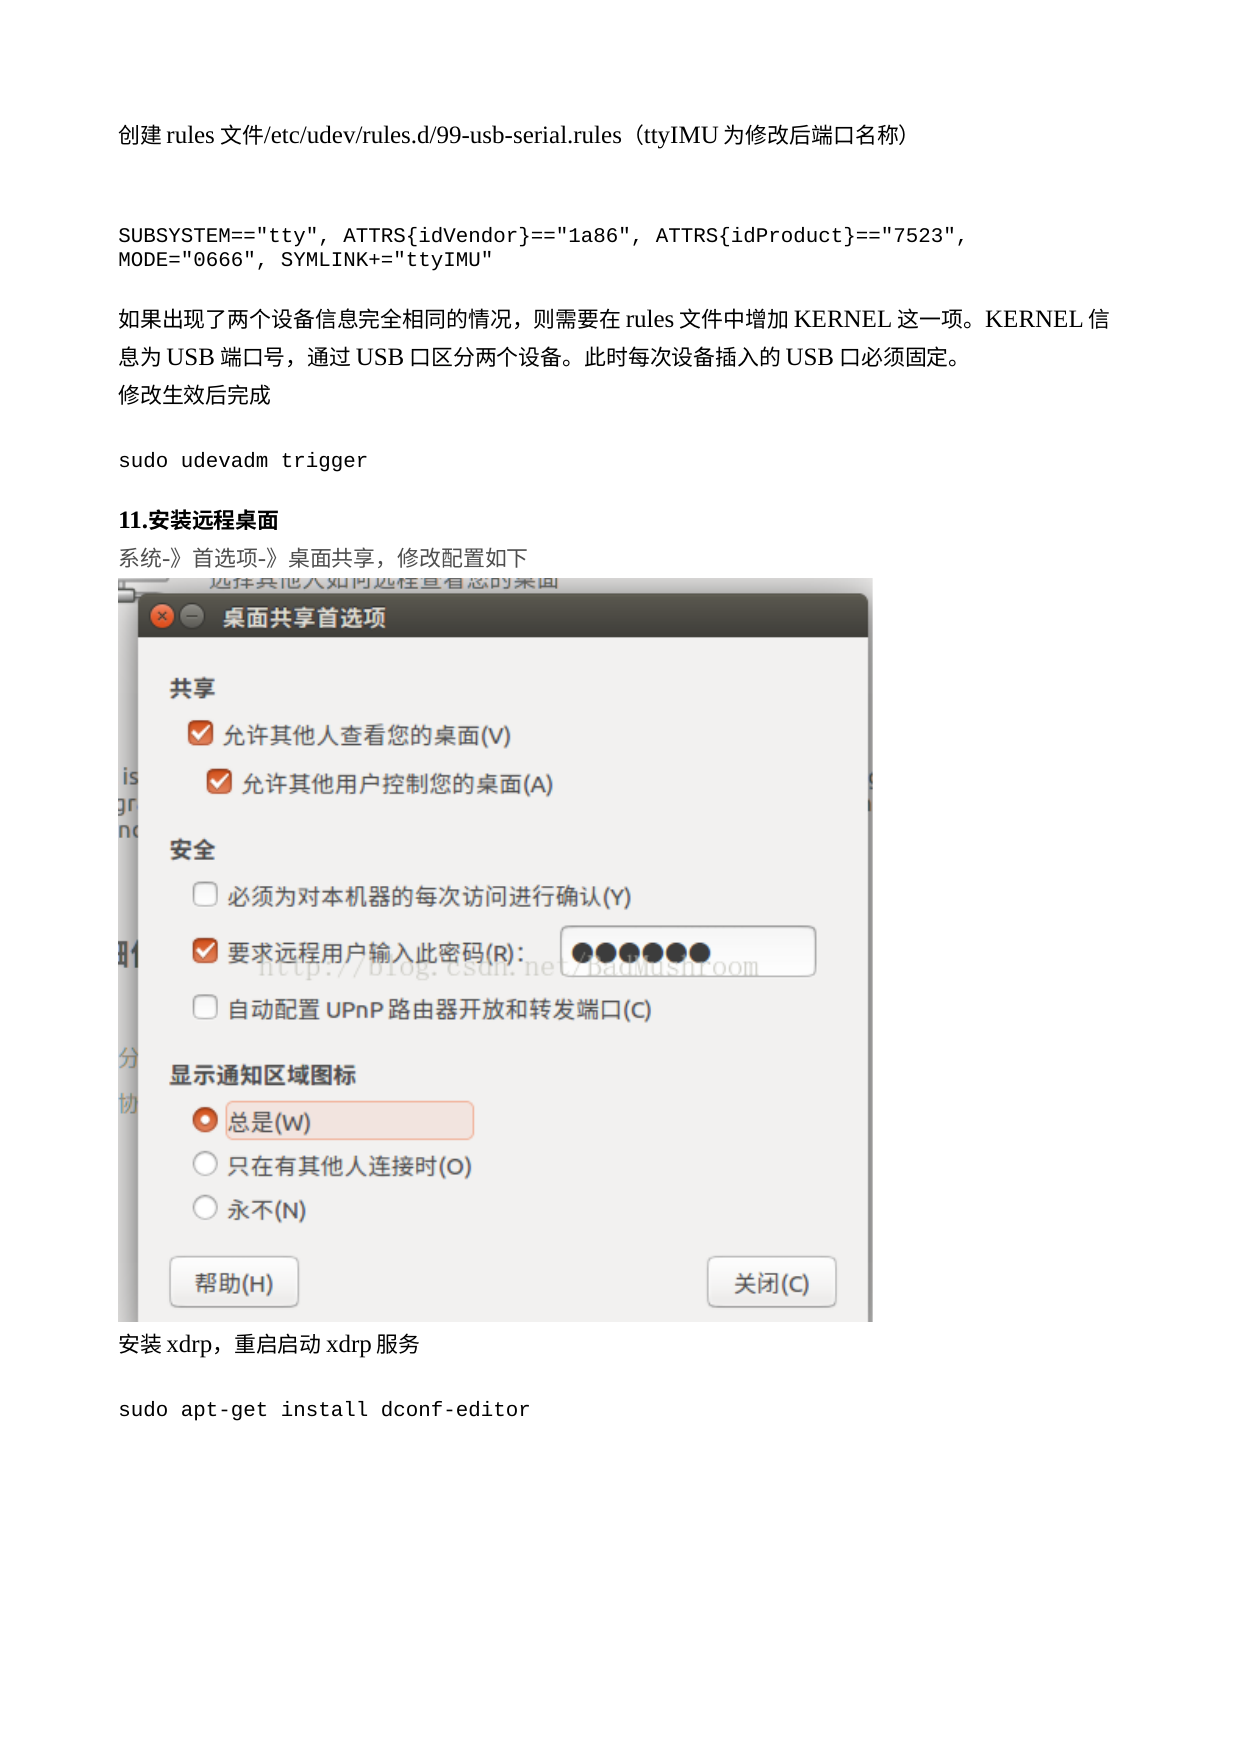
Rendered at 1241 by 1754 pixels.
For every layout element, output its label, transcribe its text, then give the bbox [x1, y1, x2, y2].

text sudo udevadm trigger [118, 450, 1122, 474]
text 如果出现了两个设备信息完全相同的情况，则需要在rules文件中增加 KERNEL 这一项。KERNEL信息为USB端口号，通过USB口区分两个设备。此时每次设备插入的USB口必须固定。 [118, 302, 1122, 371]
text 创建rules文件/etc/udev/rules.d/99-usb-serial.rules（ttyIMU为修改后端口名称） [118, 118, 1122, 150]
text 安装xdrp，重启启动xdrp服务 [118, 1327, 1122, 1358]
text 修改生效后完成 [118, 378, 1122, 409]
picture [118, 578, 873, 1322]
text 11.安装远程桌面 [118, 503, 1122, 535]
text 系统-》首选项-》桌面共享，修改配置如下 [118, 541, 1122, 573]
text SUBSYSTEM=="tty", ATTRS{idVendor}=="1a86", ATTRS{idProduct}=="7523", MODE="0666", SYMLINK+="ttyIMU" [118, 225, 1122, 272]
text sudo apt-get install dconf-editor [118, 1399, 1122, 1423]
